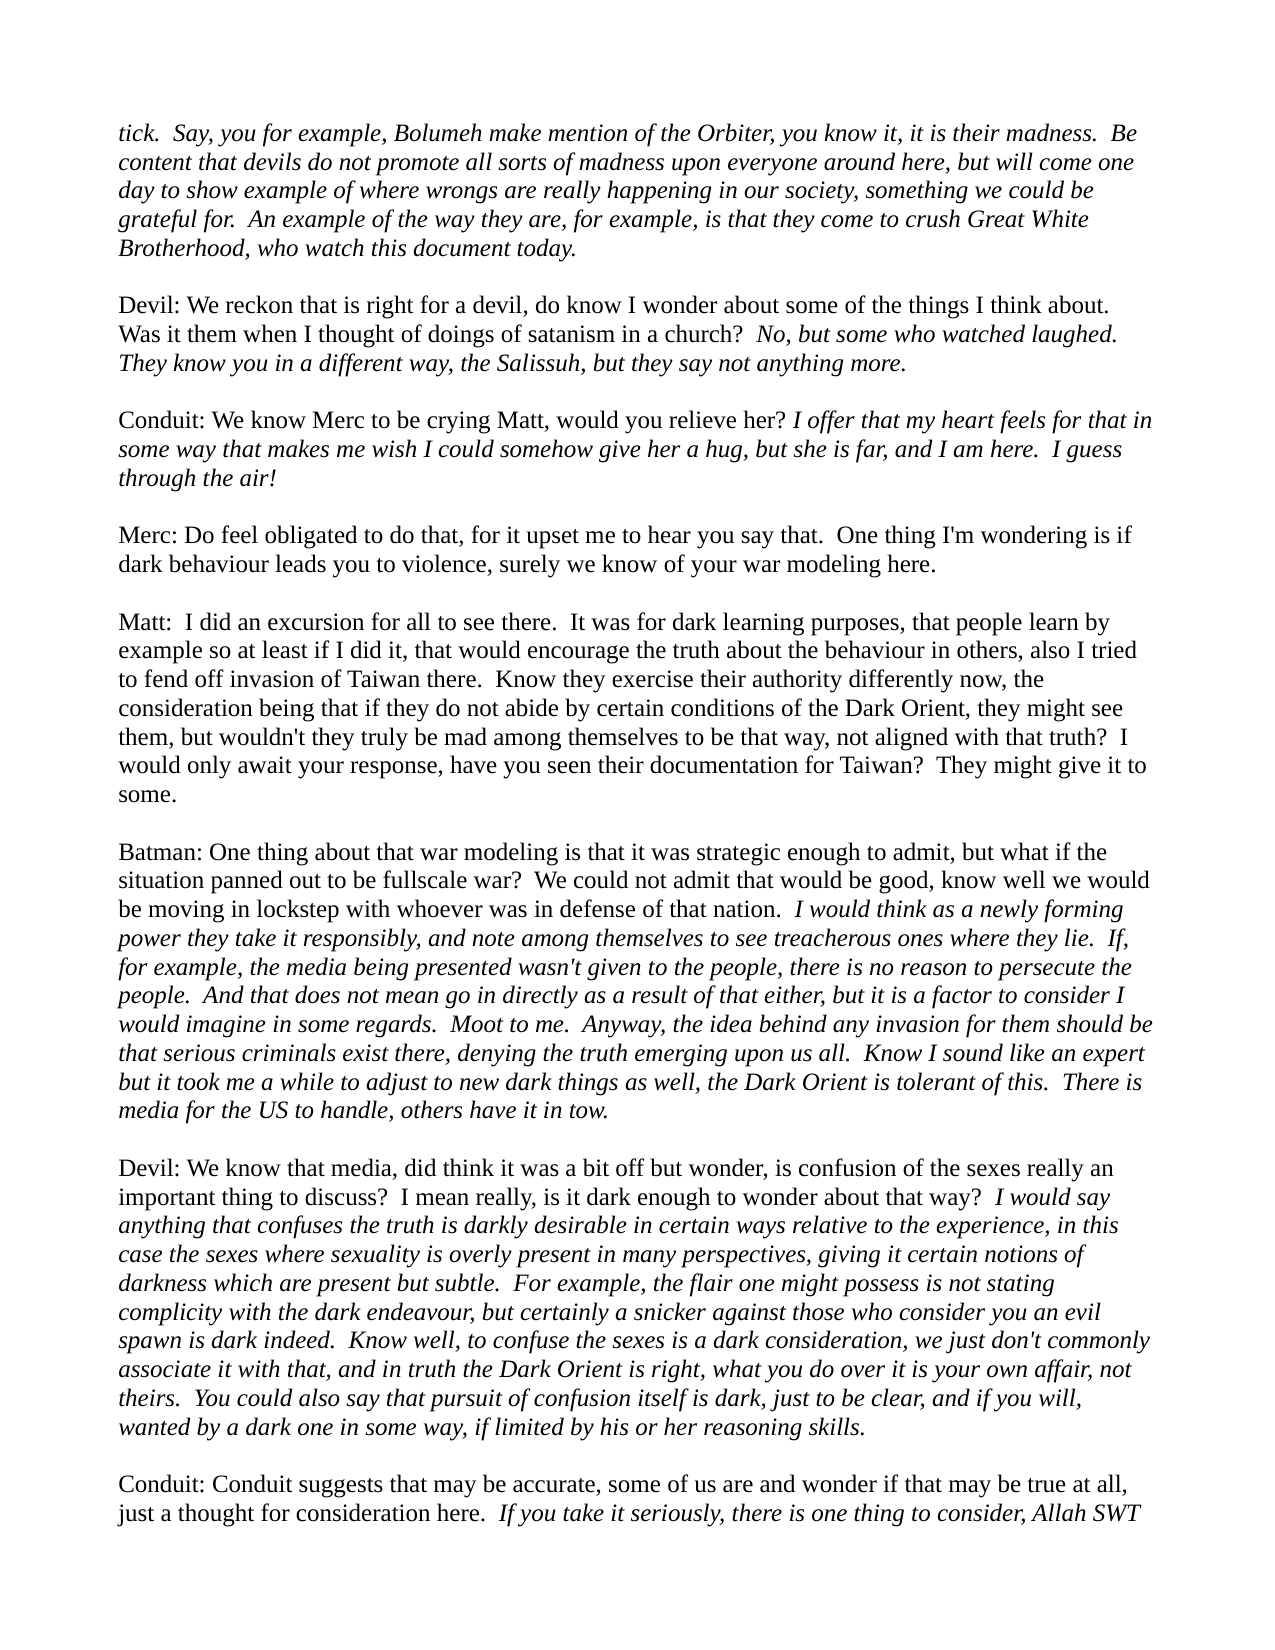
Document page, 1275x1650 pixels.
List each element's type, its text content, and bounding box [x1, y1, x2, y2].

text tick. Say, you for example, Bolumeh make mention of the Orbiter, you know it, it is their madness. Be content that devils do not promote all sorts of madness upon everyone around here, but will come one day to show example of where wrongs are really happening in our society, something we could be grateful for. An example of the way they are, for example, is that they come to crush Great White Brotherhood, who watch this document today. [118, 118, 1157, 262]
text Merc: Do feel obligated to do that, for it upset me to hear you say that. One thing I'm wondering is if dark behaviour leads you to violence, surely we know of your war modeling here. [118, 521, 1157, 578]
text Matt: I did an excursion for all to see there. It was for dark learning purposes, that people learn by example so at least if I did it, that would encourage the truth about the behaviour in others, also I tried to fend off invasion of Taiwan there. Know they exercise their authority differently now, the consideration being that if they do not abide by certain conditions of the Dark Orient, they might see them, but wouldn't they truly be mad among themselves to be that way, not aligned with that truth? I would only await your response, have you seen their documentation for Taiwan? They might give it to some. [118, 607, 1157, 808]
text Devil: We know that media, did think it was a bit off but wonder, is confusion of the sexes really an important thing to discuss? I mean really, is it dark enough to wonder about that way? I would say anything that confuses the truth is darkly desirable in certain ways relative to the experience, in this case the sexes where sexuality is overly present in many perspectives, giving it certain notions of darkness which are present but subtle. For example, the flair one might possess is not stating complicity with the dark endeavour, but certainly a snicker against those who consider you an evil spawn is dark indeed. Know well, to confuse the sexes is a dark consideration, we just don't commonly associate it with that, and in truth the Dark Orient is right, what you do over it is your own affair, not theirs. You could also say that pursuit of confusion itself is dark, just to be clear, and if you will, wanted by a dark one in some way, if limited by his or her reasoning skills. [118, 1153, 1157, 1441]
text Devil: We reckon that is right for a devil, do know I wonder about some of the things I think about. Was it them when I thought of doings of satanism in a church? No, but some who watched laughed. They know you in a different way, the Salissuh, but they say not anything more. [118, 291, 1157, 377]
text Conduit: We know Merc to be crying Matt, would you relieve her? I offer that my heart feels for that in some way that makes me wish I could somehow give her a hug, but she is far, and I am here. I guess through the air! [118, 406, 1157, 492]
text Batman: One thing about that war modeling is that it was strategic enough to admit, but what if the situation panned out to be fullscale war? We could not admit that would be good, know well we would be moving in lockstep with whoever was in defense of that nation. I would think as a newly forming power they take it responsibly, and note among themselves to see treacherous ones where they lie. If, for example, the media being presented wasn't given to the people, there is no reason to persecute the people. And that does not mean go in directly as a result of that either, but it is a factor to consider I would imagine in some regards. Moot to me. Anyway, the idea behind any invasion for them should be that serious criminals exist there, denying the truth emerging upon us all. Know I sound like an expert but it took me a while to adjust to new dark things as well, the Dark Orient is tolerant of this. There is media for the US to handle, others have it in tow. [118, 837, 1157, 1124]
text Conduit: Conduit suggests that may be accurate, some of us are and wonder if that may be true at all, just a thought for consideration here. If you take it seriously, there is one thing to consider, Allah SWT [118, 1469, 1157, 1527]
